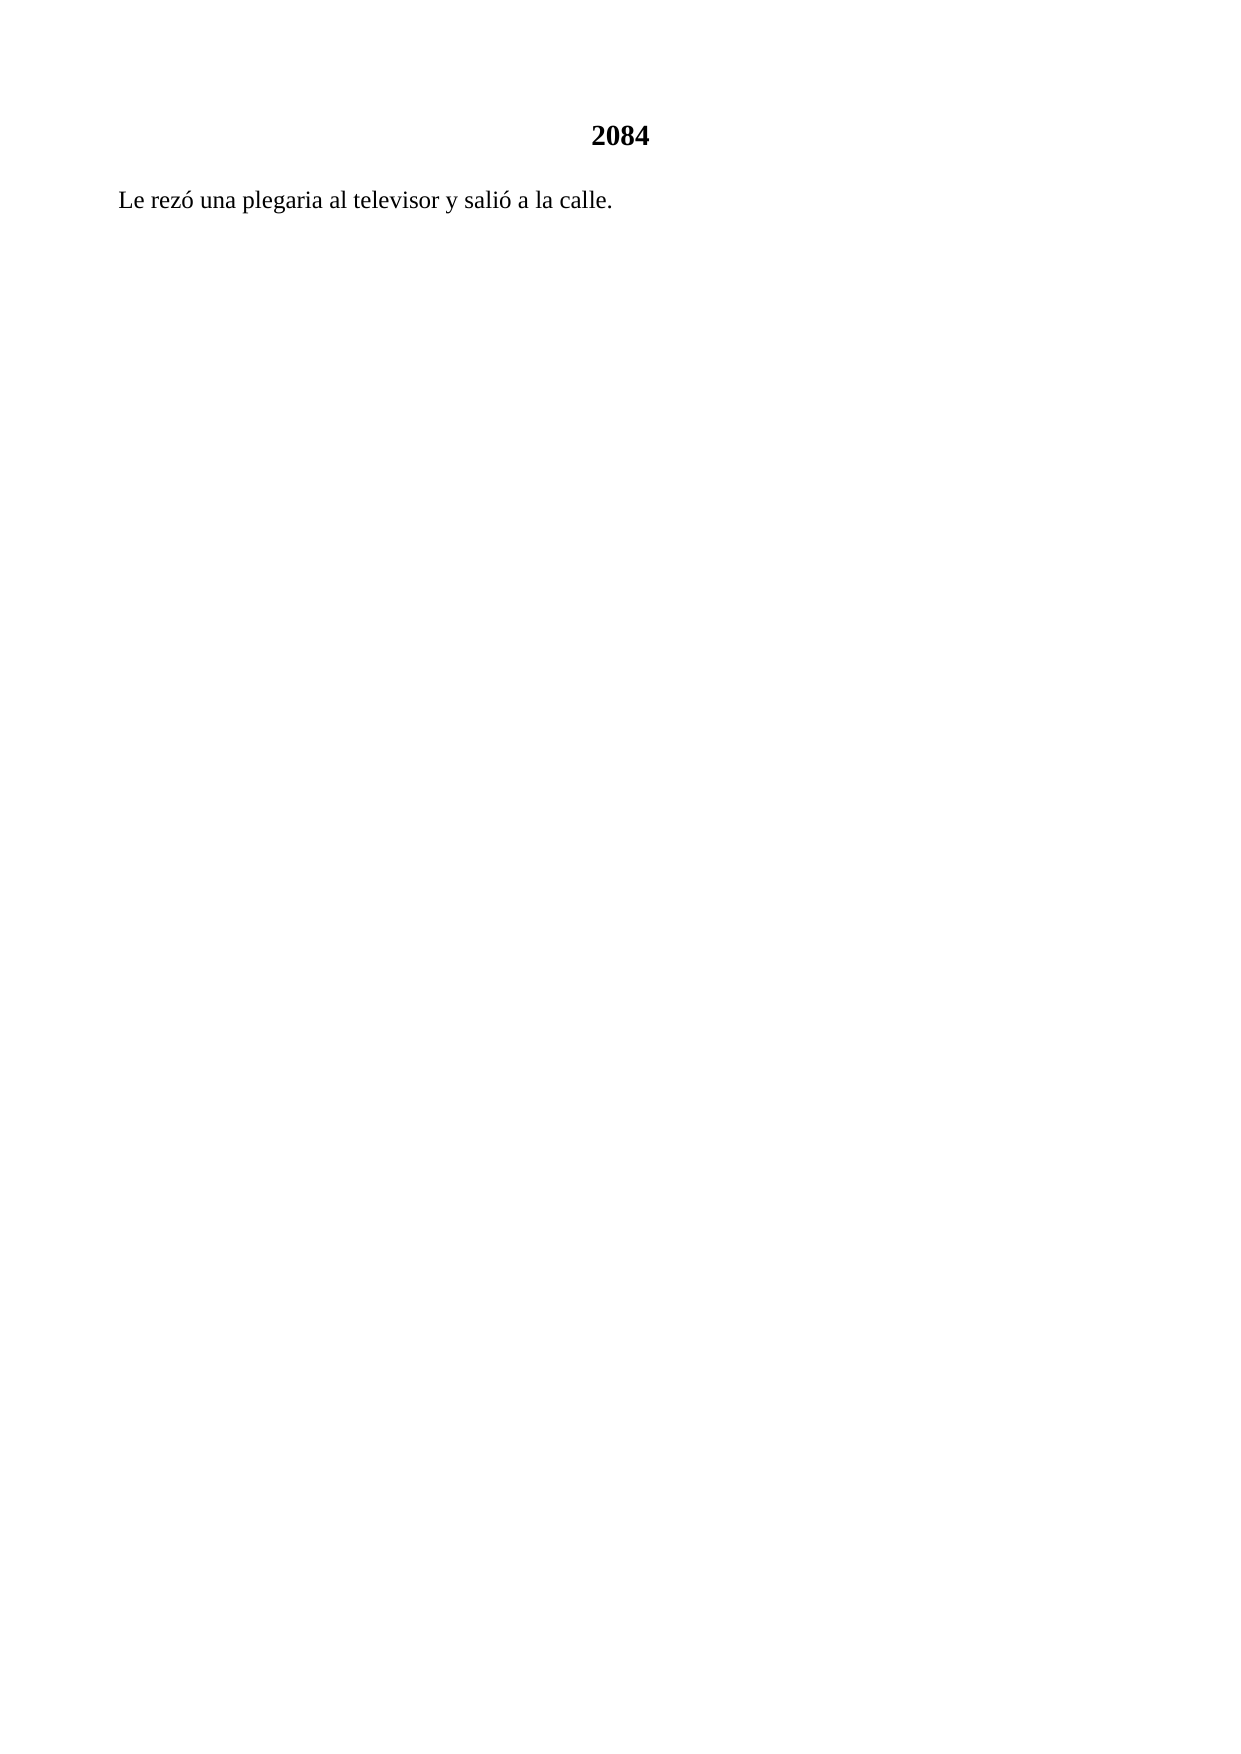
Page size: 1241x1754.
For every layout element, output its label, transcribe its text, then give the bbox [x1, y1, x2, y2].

text 2084 [118, 118, 1122, 152]
text Le rezó una plegaria al televisor y salió a la calle. [118, 185, 1122, 214]
